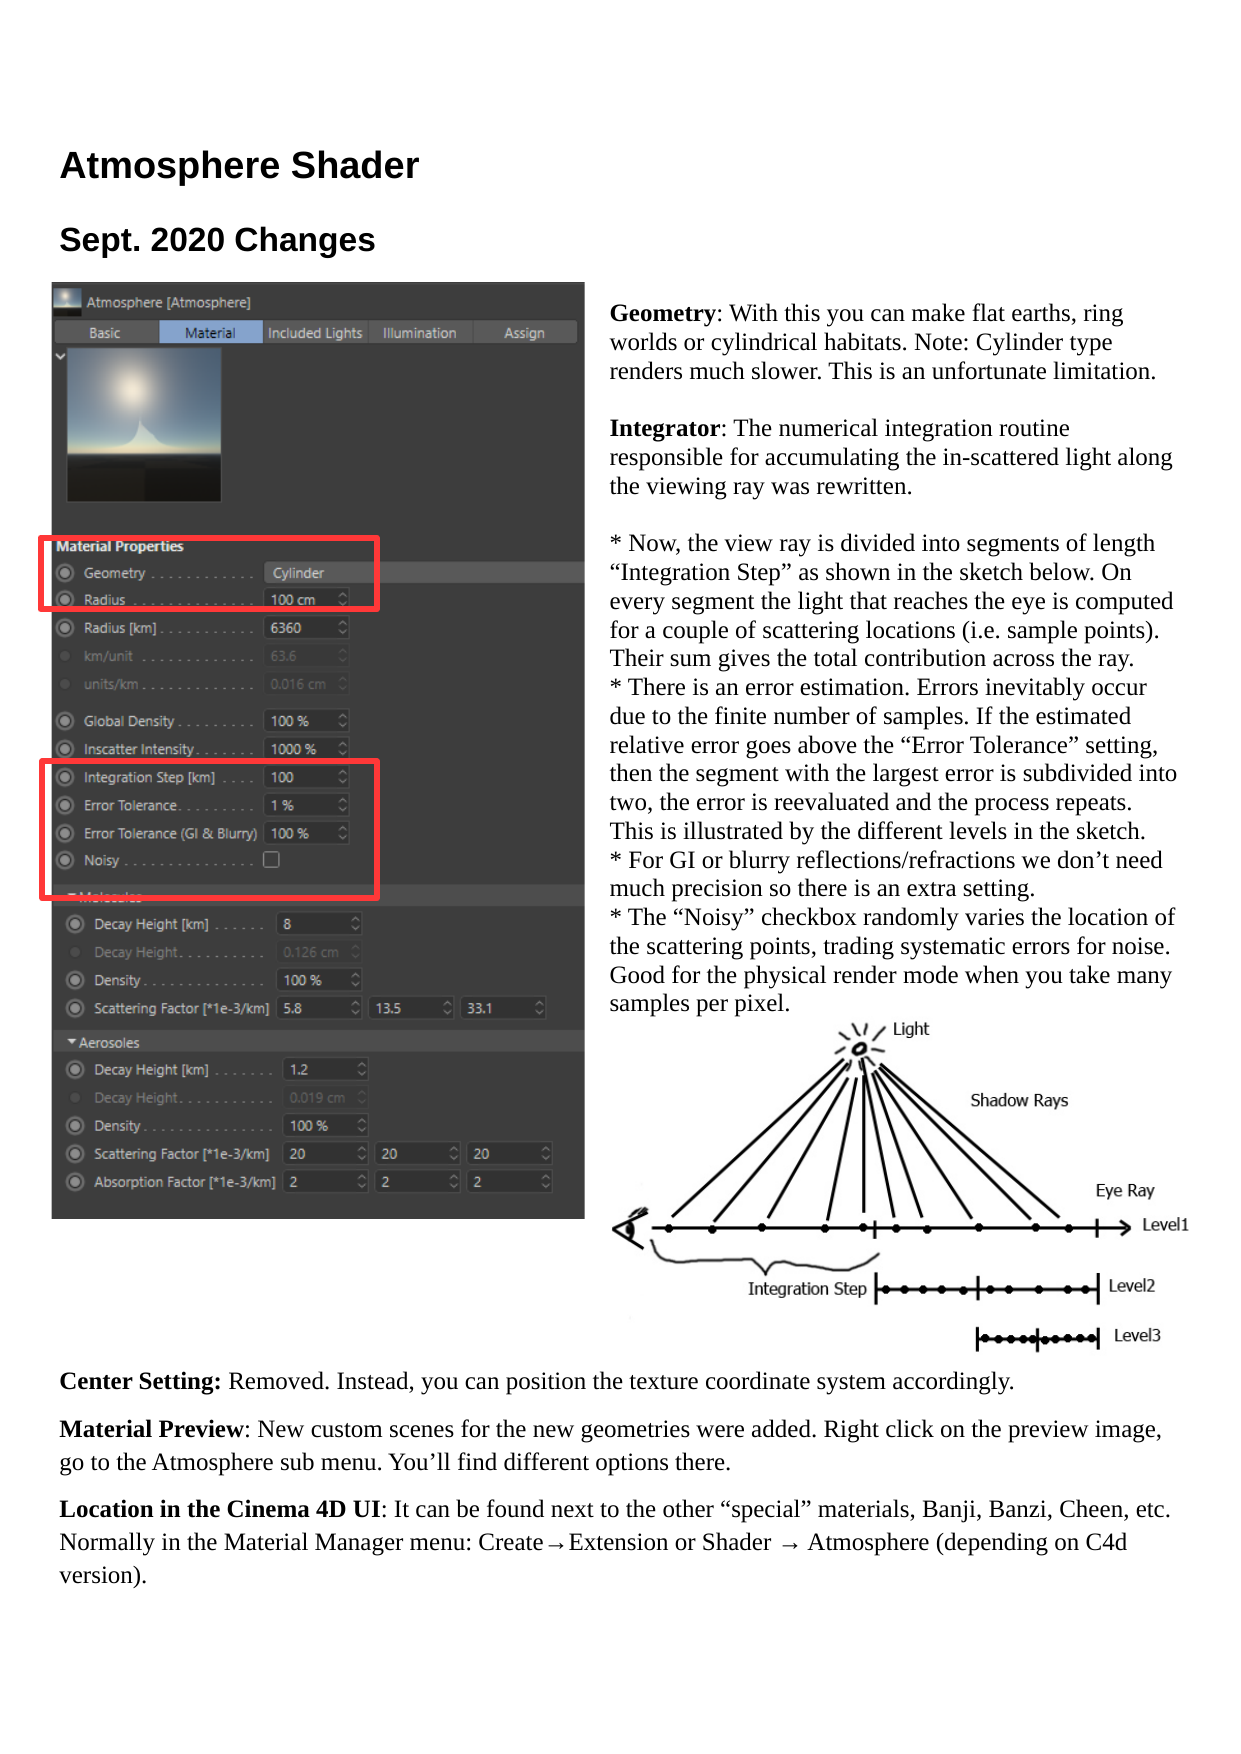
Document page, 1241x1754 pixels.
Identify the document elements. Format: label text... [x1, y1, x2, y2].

picture [51, 764, 374, 895]
picture [610, 1008, 1196, 1361]
picture [51, 282, 585, 1219]
text Location in the Cinema 4D UI: It can be found next to the other “special” materials, Banji, Banzi, Cheen, etc. Normally in the Material Manager menu: Create→Extension or Shader → Atmosphere (depending on C4d version). [59, 1494, 1181, 1589]
text Material Preview: New custom scenes for the new geometries were added. Right click on the preview image, go to the Atmosphere sub menu. You’ll find different options there. [59, 1414, 1181, 1476]
subtitle Atmosphere Shader [59, 143, 1181, 187]
text Center Setting: Removed. Instead, you can position the texture coordinate system accordingly. [59, 1366, 1181, 1395]
picture [51, 541, 374, 606]
subtitle Sept. 2020 Changes [59, 220, 1181, 259]
